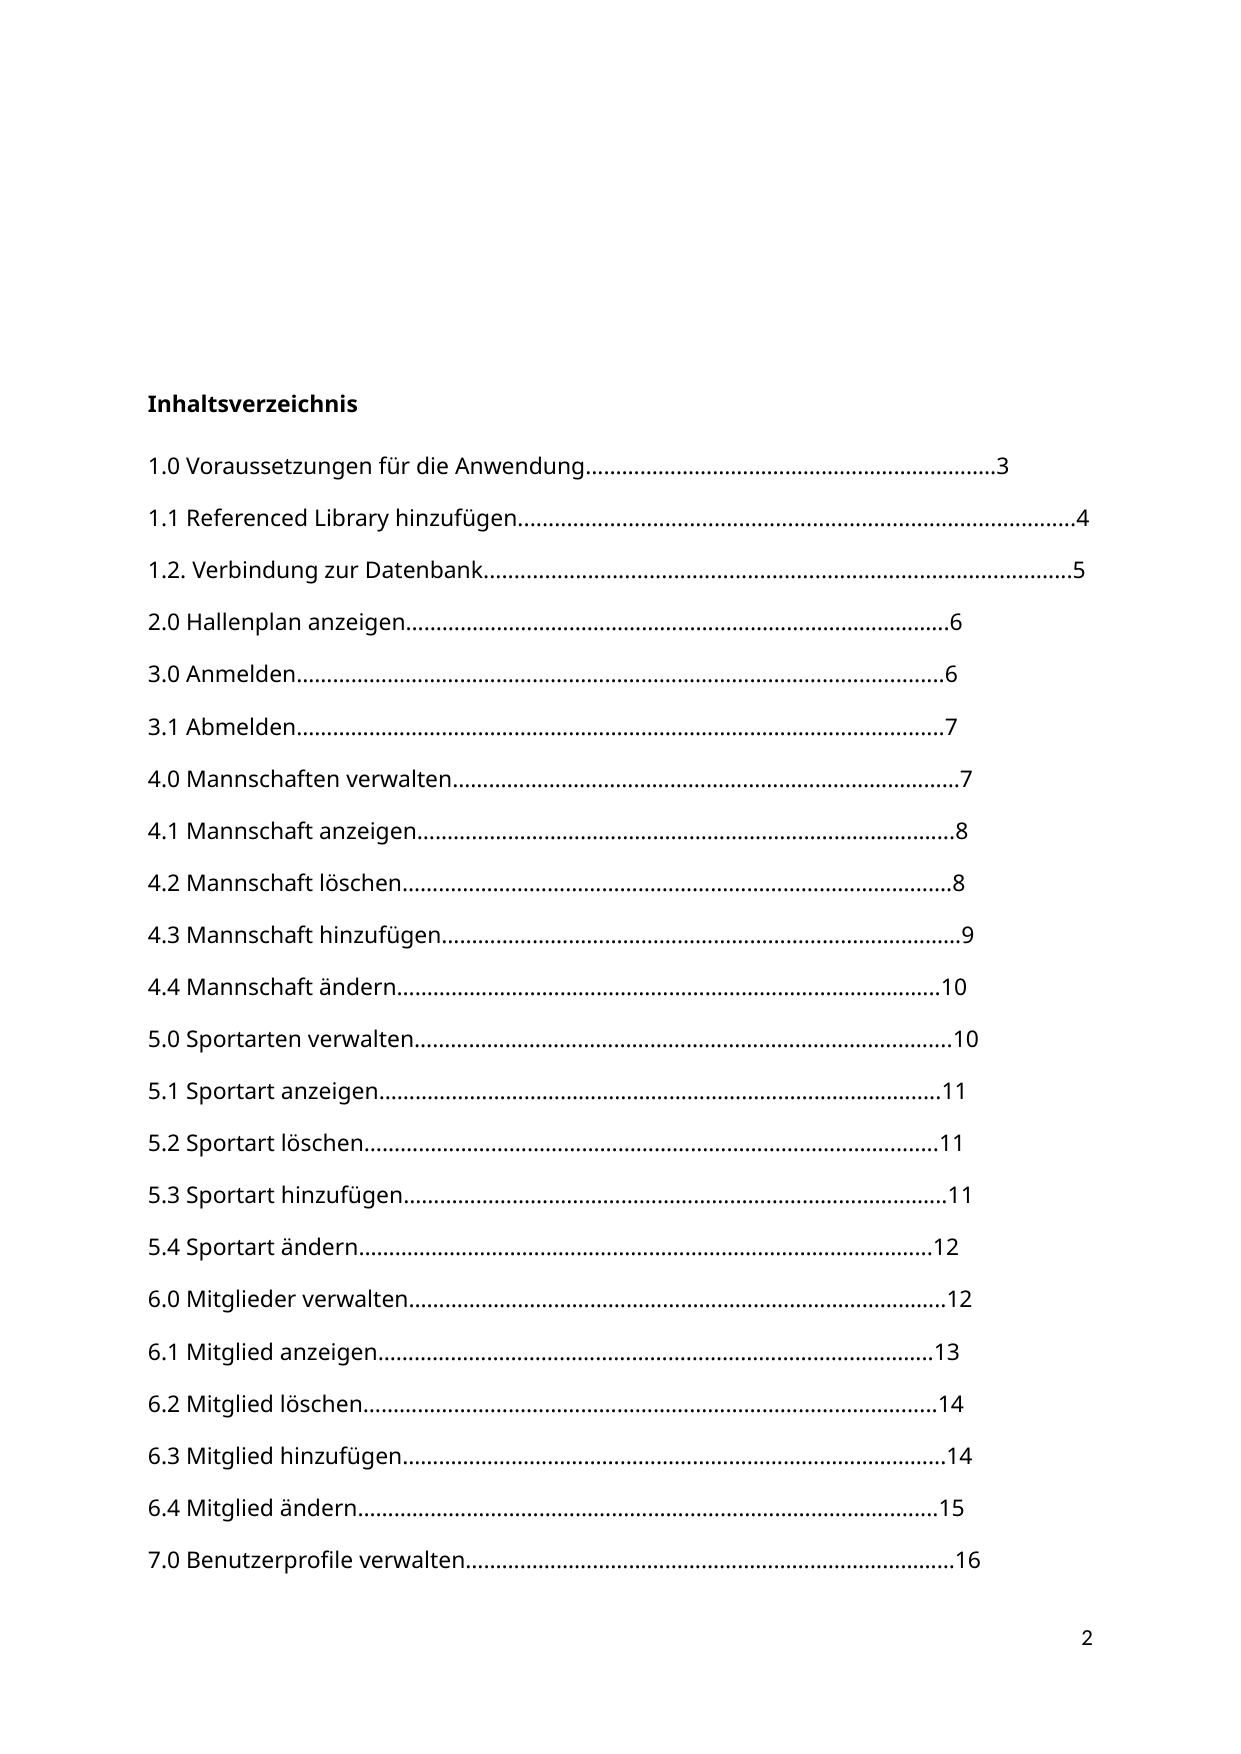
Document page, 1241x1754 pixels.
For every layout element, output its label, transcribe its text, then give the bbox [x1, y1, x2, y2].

text 1.2. Verbindung zur Datenbank................................................................................................5 [148, 554, 1093, 585]
text 4.0 Mannschaften verwalten…………………………………………………………………………7 [148, 762, 1093, 794]
text 4.1 Mannschaft anzeigen………………………………………………………………………..…...8 [148, 814, 1093, 846]
text 1.0 Voraussetzungen für die Anwendung…………………………………………………………..3 [148, 450, 1093, 481]
text 4.2 Mannschaft löschen…………………………………………………………………………....…8 [148, 867, 1093, 898]
text 6.0 Mitglieder verwalten……………………………………………………………………………..12 [148, 1283, 1093, 1314]
text 5.1 Sportart anzeigen………………………………………………………………………….........11 [148, 1075, 1093, 1106]
text 4.4 Mannschaft ändern……………………………………………………………………………...10 [148, 971, 1093, 1002]
text 4.3 Mannschaft hinzufügen…………………………………………………………………..………9 [148, 919, 1093, 950]
text Inhaltsverzeichnis [148, 387, 1093, 419]
text 6.4 Mitglied ändern…………………………………………………………………………….........15 [148, 1492, 1093, 1523]
text 3.0 Anmelden……………………………………………………………………………....................6 [148, 658, 1093, 689]
text 6.2 Mitglied löschen……………………………………………………………………………........14 [148, 1387, 1093, 1419]
text 7.0 Benutzerprofile verwalten………………………………………………………………………16 [148, 1544, 1093, 1575]
text 5.3 Sportart hinzufügen………………………………………………………………………..…....11 [148, 1179, 1093, 1210]
text 6.3 Mitglied hinzufügen……………………………………………………………………………...14 [148, 1439, 1093, 1471]
text 2.0 Hallenplan anzeigen……………………………………………………………………………...6 [148, 606, 1093, 637]
text 6.1 Mitglied anzeigen………………………………………………………………………………..13 [148, 1335, 1093, 1367]
text 5.2 Sportart löschen……………………………………………………………………...……........11 [148, 1127, 1093, 1158]
text 1.1 Referenced Library hinzufügen...........................................................................................4 [148, 502, 1093, 533]
text 3.1 Abmelden……………………………………………………………………………....................7 [148, 710, 1093, 742]
text 5.0 Sportarten verwalten……………………………………………………………………..…......10 [148, 1023, 1093, 1054]
text 5.4 Sportart ändern……………………………………………………………………………….....12 [148, 1231, 1093, 1262]
